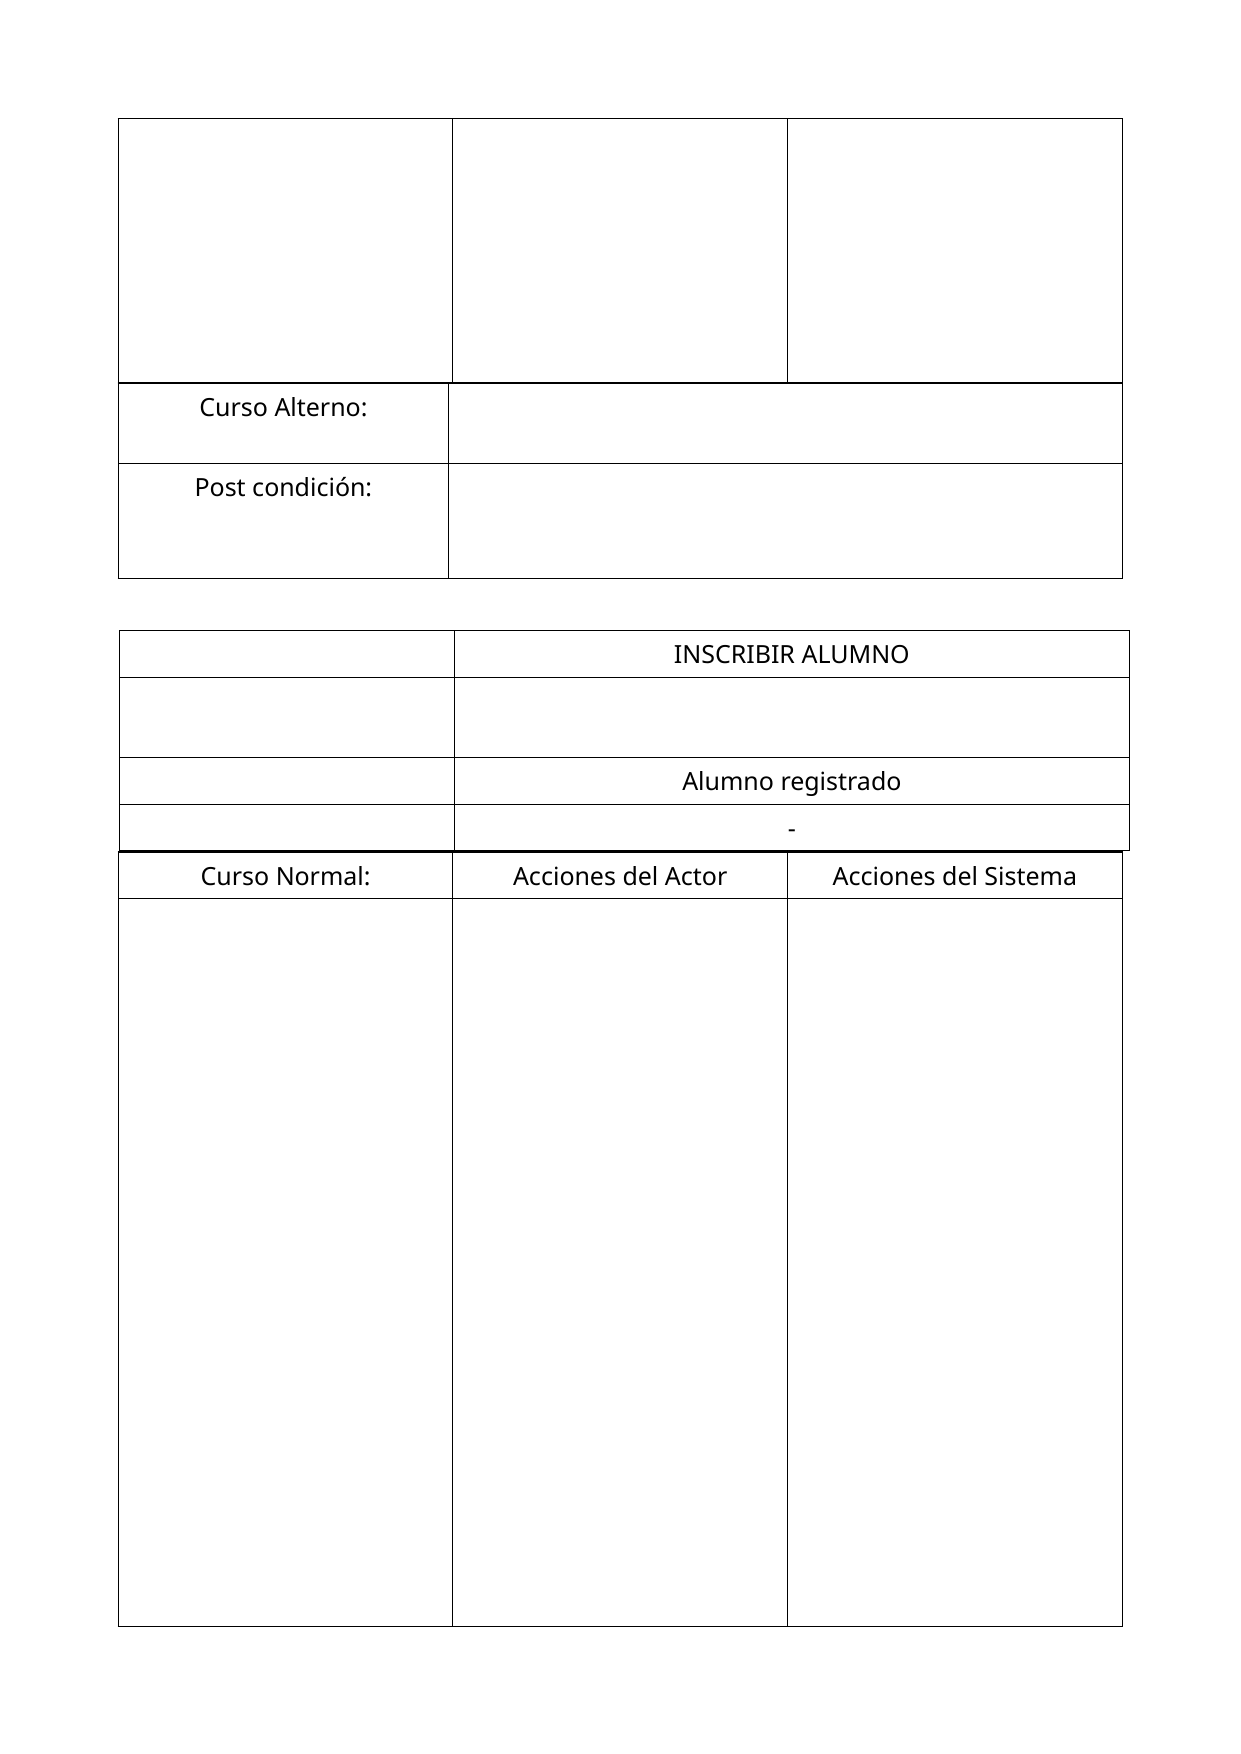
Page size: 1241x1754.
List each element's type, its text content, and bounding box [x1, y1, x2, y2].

table_cell Alumno registrado [455, 758, 1129, 804]
table_cell Paso 2: el sistema solicita la confirmación del usuario. Paso 4: el sistema cierra la sesión y deshabilita las acciones del usuario. [788, 119, 1122, 382]
table_cell Este caso de uso describe el evento en el que un alumno registrado se inscribe en una carrera. [455, 678, 1129, 757]
table_cell Paso 1: el alumno registrado selecciona la opción “Inscribir alumno” Paso 3: el alumno registrado selecciona una carrera. Paso 5: el alumno registrado ingresa la cantidad de cuotas a pagar. [453, 899, 787, 1626]
table_cell Descripción: [120, 678, 454, 757]
table_header Acciones del Sistema [788, 853, 1122, 898]
table_cell Precondiciones: [120, 805, 454, 850]
table_cell Paso 1: el usuario registrado selecciona la opción de cerrar sesión. Paso 3: el usuario registrado confirma la operación. [453, 119, 787, 382]
table_cell - [455, 805, 1129, 850]
table_header Nombre: [120, 631, 454, 677]
table_cell [119, 899, 452, 1626]
table_header Curso Alterno: [119, 384, 448, 463]
table_cell Post condición: [119, 464, 448, 578]
table_header Curso Normal: [119, 853, 452, 898]
table_header INSCRIBIR ALUMNO [455, 631, 1129, 677]
table_cell Actores: [120, 758, 454, 804]
table_cell La sesión ha sido cerrada, las opciones para usuarios registrados son deshabilitadas y se eliminan los datos de sesión. [449, 464, 1122, 578]
table_cell Paso 2: el sistema muestra un listado de carreras. Paso 4: el sistema solicita la cantidad de cuotas a pagar. Paso 6: el sistema valida los datos. Paso 7: el sistema ejecuta el CU “Pagar con tarjeta” Paso 8: el sistema registra la inscripción e imprime dos comprobantes, uno de inscripción y uno de pago. [788, 899, 1122, 1626]
table_cell [119, 119, 452, 382]
table_header Acciones del Actor [453, 853, 787, 898]
table_header Paso alternativo 3: el usuario registrado cancela la operación. Fin de CU. [449, 384, 1122, 463]
